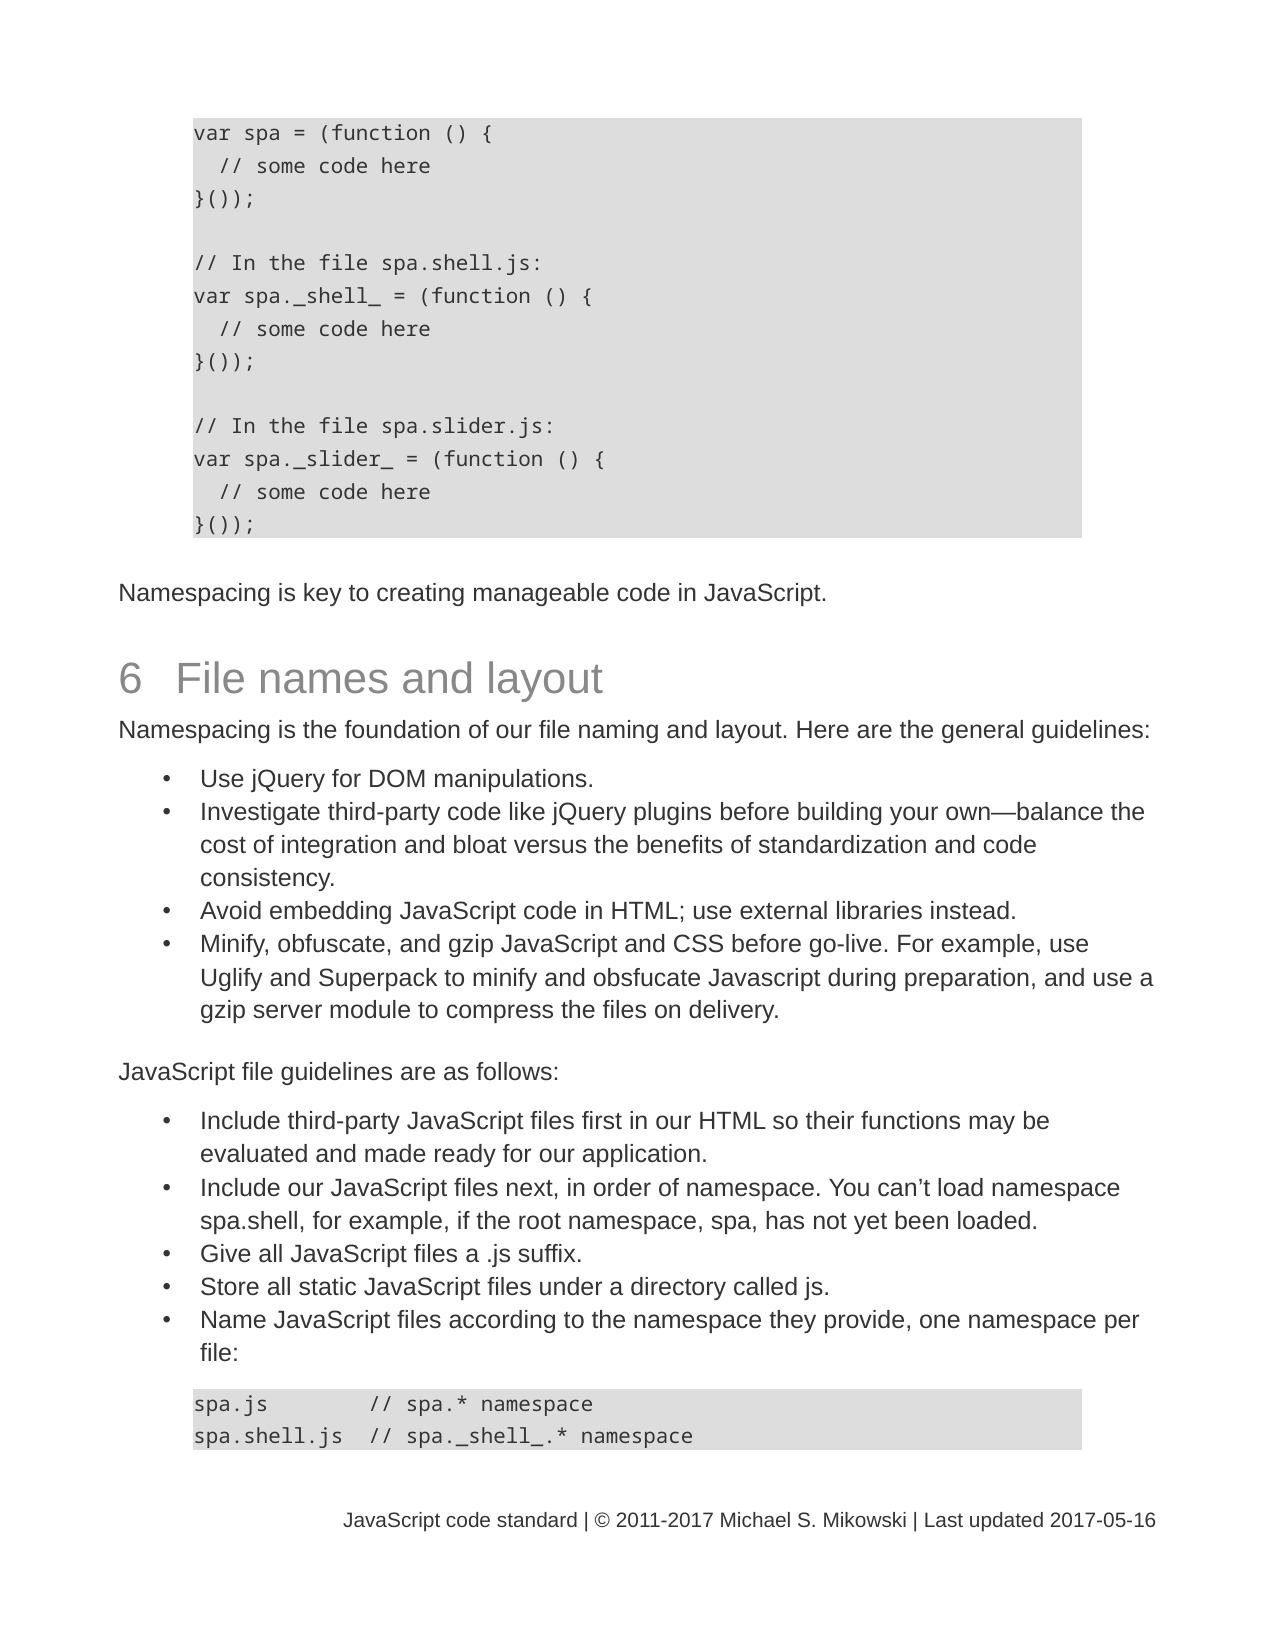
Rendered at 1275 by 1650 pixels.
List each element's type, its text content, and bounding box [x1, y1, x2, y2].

list Include our JavaScript files next, in order of namespace. You can’t load namespace spa.shell, for example, if the root namespace, spa, has not yet been loaded. [162, 1172, 1157, 1234]
text // some code here [193, 314, 1082, 342]
text spa.js // spa.* namespace [193, 1389, 1082, 1417]
list Avoid embedding JavaScript code in HTML; use external libraries instead. [162, 896, 1157, 925]
text // In the file spa.slider.js: [193, 412, 1082, 440]
list Give all JavaScript files a .js suffix. [162, 1239, 1157, 1267]
text spa.shell.js // spa._shell_.* namespace [193, 1422, 1082, 1450]
list Investigate third-party code like jQuery plugins before building your own—balance the cost of integration and bloat versus the benefits of standardization and code consistency. [162, 797, 1157, 892]
text Namespacing is the foundation of our file naming and layout. Here are the general guidelines: [118, 715, 1157, 744]
list Include third-party JavaScript files first in our HTML so their functions may be evaluated and made ready for our application. [162, 1106, 1157, 1168]
text }()); [193, 183, 1082, 212]
text var spa = (function () { [193, 118, 1082, 147]
list Use jQuery for DOM manipulations. [162, 764, 1157, 793]
subtitle File names and layout [118, 652, 1157, 702]
list Name JavaScript files according to the namespace they provide, one namespace per file: [162, 1305, 1157, 1367]
list Minify, obfuscate, and gzip JavaScript and CSS before go-live. For example, use Uglify and Superpack to minify and obsfucate Javascript during preparation, and use a gzip server module to compress the files on delivery. [162, 929, 1157, 1024]
text // some code here [193, 477, 1082, 505]
text var spa._slider_ = (function () { [193, 444, 1082, 473]
text JavaScript file guidelines are as follows: [118, 1057, 1157, 1086]
text var spa._shell_ = (function () { [193, 281, 1082, 309]
text }()); [193, 346, 1082, 375]
text // In the file spa.shell.js: [193, 248, 1082, 277]
text Namespacing is key to creating manageable code in JavaScript. [118, 578, 1157, 607]
list Store all static JavaScript files under a directory called js. [162, 1272, 1157, 1301]
text // some code here [193, 151, 1082, 179]
text }()); [193, 509, 1082, 538]
